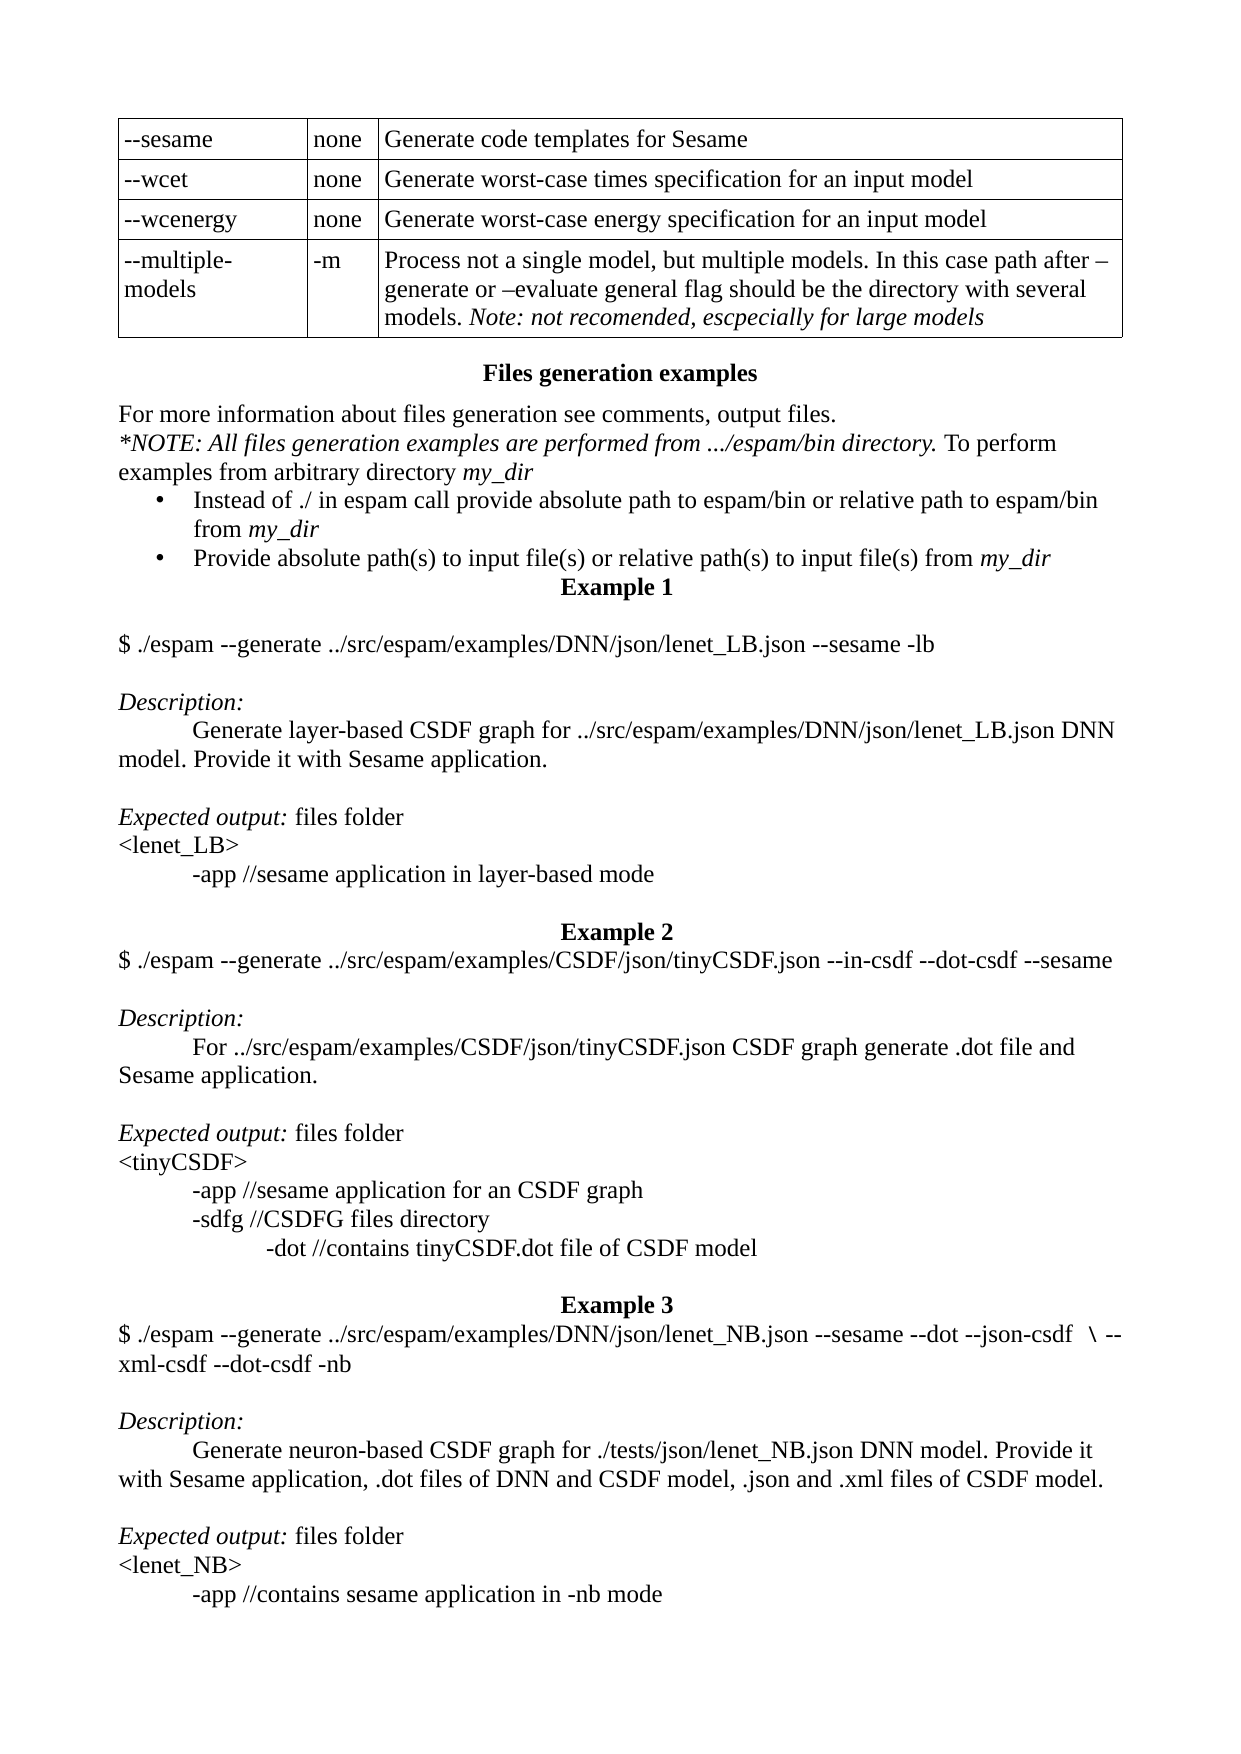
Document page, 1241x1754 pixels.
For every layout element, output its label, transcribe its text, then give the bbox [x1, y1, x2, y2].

table_cell --wcet [119, 160, 307, 199]
table_cell Process not a single model, but multiple models. In this case path after –generate or –evaluate general flag should be the directory with several models. Note: not recomended, escpecially for large models [379, 240, 1122, 337]
text Example 3 [118, 1290, 1122, 1319]
text $ ./espam --generate ../src/espam/examples/CSDF/json/tinyCSDF.json --in-csdf --dot-csdf --sesame [118, 945, 1122, 974]
text Expected output: files folder [118, 1118, 1122, 1147]
text Expected output: files folder [118, 1521, 1122, 1550]
text $ ./espam --generate ../src/espam/examples/DNN/json/lenet_LB.json --sesame -lb [118, 629, 1122, 658]
table_cell none [308, 119, 378, 158]
table_cell Generate worst-case times specification for an input model [379, 160, 1122, 199]
text Generate layer-based CSDF graph for ../src/espam/examples/DNN/json/lenet_LB.json DNN model. Provide it with Sesame application. [118, 715, 1122, 773]
text -dot //contains tinyCSDF.dot file of CSDF model [118, 1233, 1122, 1262]
text <lenet_NB> [118, 1550, 1122, 1579]
text Example 2 [118, 917, 1122, 945]
text <tinyCSDF> [118, 1147, 1122, 1175]
text -sdfg //CSDFG files directory [118, 1204, 1122, 1233]
text For more information about files generation see comments, output files. [118, 399, 1122, 428]
text -app //sesame application for an CSDF graph [118, 1175, 1122, 1204]
text Expected output: files folder [118, 802, 1122, 830]
subtitle Files generation examples [118, 358, 1122, 387]
table_cell --wcenergy [119, 200, 307, 239]
text For ../src/espam/examples/CSDF/json/tinyCSDF.json CSDF graph generate .dot file and Sesame application. [118, 1032, 1122, 1089]
text Description: [118, 687, 1122, 715]
table_cell Generate worst-case energy specification for an input model [379, 200, 1122, 239]
text Description: [118, 1003, 1122, 1032]
table_cell Generate code templates for Sesame [379, 119, 1122, 158]
text <lenet_LB> [118, 830, 1122, 859]
table_cell none [308, 200, 378, 239]
text Description: [118, 1406, 1122, 1435]
table_cell -m [308, 240, 378, 337]
table_cell --sesame [119, 119, 307, 158]
text -app //contains sesame application in -nb mode [118, 1579, 1122, 1608]
text Example 1 [118, 572, 1122, 600]
table_cell none [308, 160, 378, 199]
text Generate neuron-based CSDF graph for ./tests/json/lenet_NB.json DNN model. Provide it with Sesame application, .dot files of DNN and CSDF model, .json and .xml files of CSDF model. [118, 1435, 1122, 1493]
text -app //sesame application in layer-based mode [118, 859, 1122, 888]
text $ ./espam --generate ../src/espam/examples/DNN/json/lenet_NB.json --sesame --dot --json-csdf \ --xml-csdf --dot-csdf -nb [118, 1319, 1122, 1378]
table_cell --multiple-models [119, 240, 307, 337]
list Instead of ./ in espam call provide absolute path to espam/bin or relative path to espam/bin from my_dir [156, 485, 1122, 543]
list Provide absolute path(s) to input file(s) or relative path(s) to input file(s) from my_dir [156, 543, 1122, 572]
text *NOTE: All files generation examples are performed from .../espam/bin directory. To perform examples from arbitrary directory my_dir [118, 428, 1122, 485]
